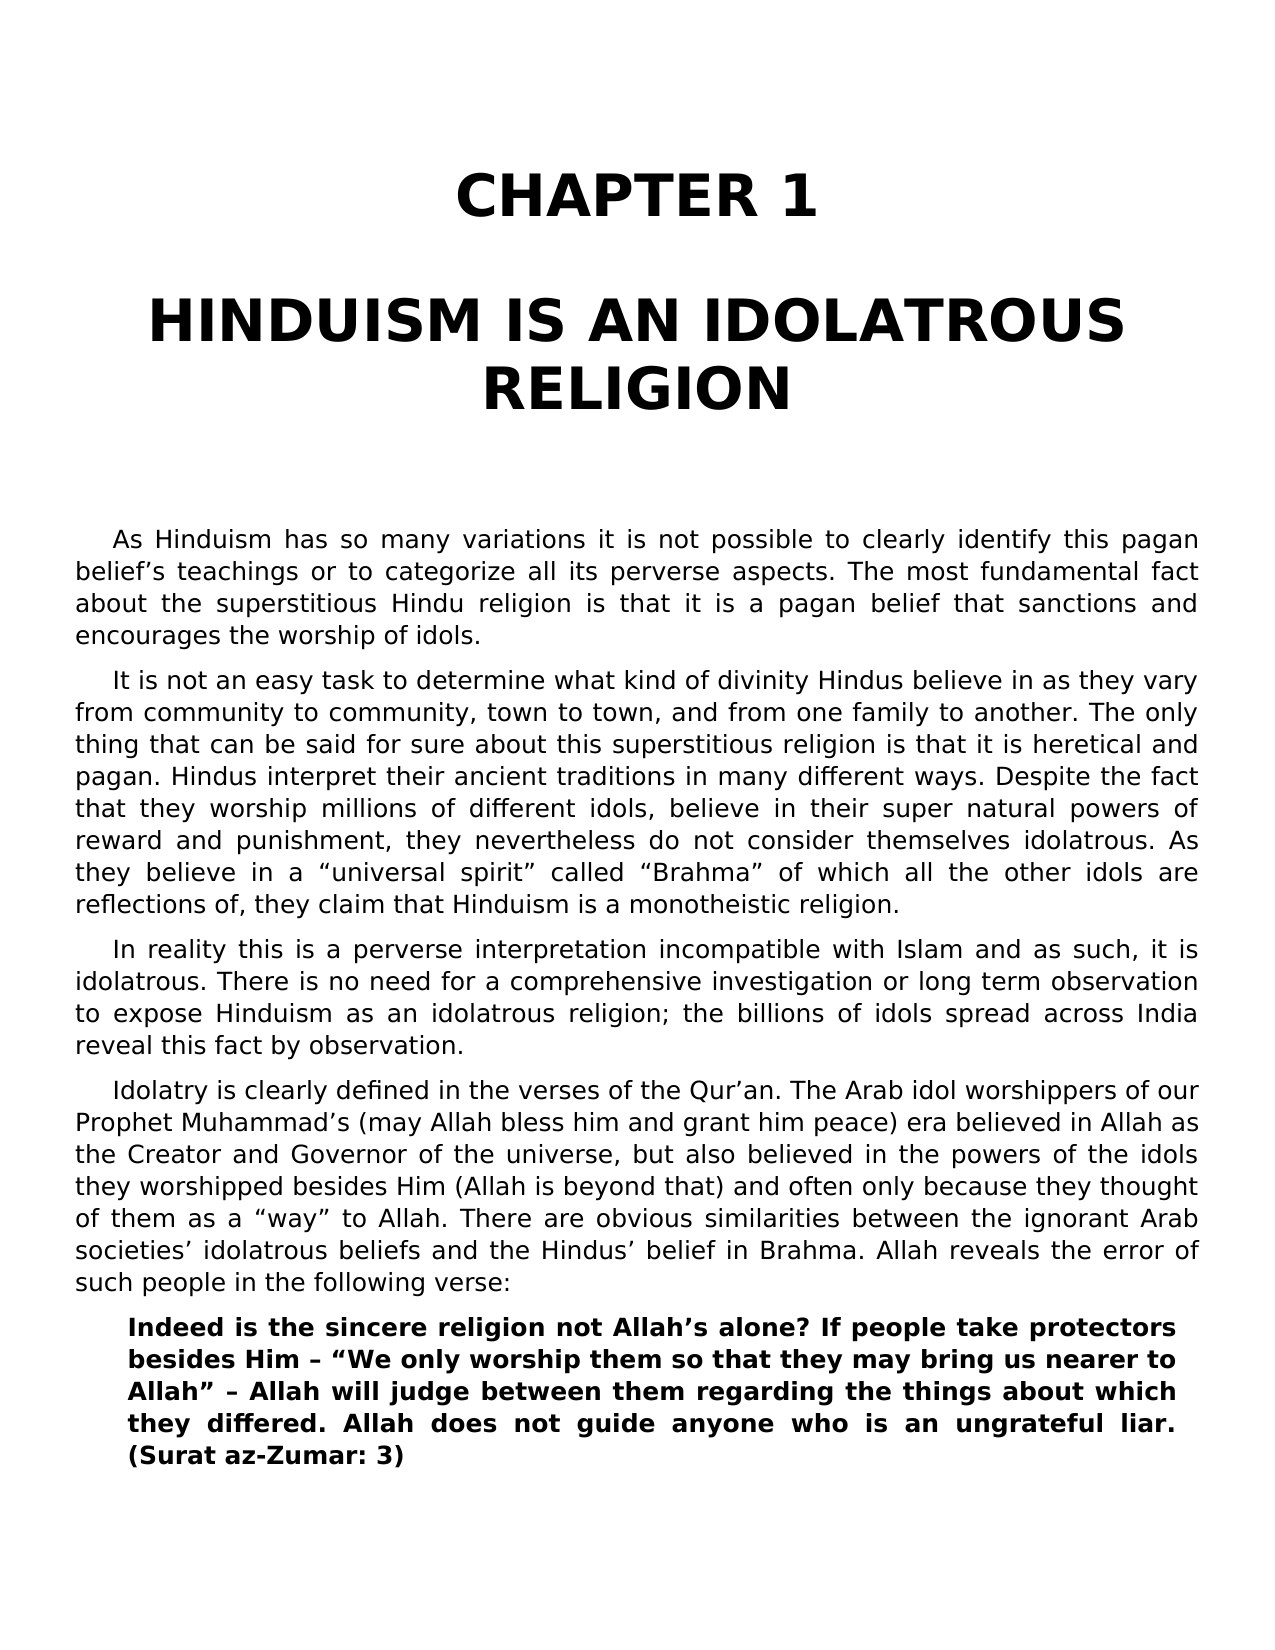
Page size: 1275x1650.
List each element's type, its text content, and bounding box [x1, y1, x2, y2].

text It is not an easy task to determine what kind of divinity Hindus believe in as they vary from community to community, town to town, and from one family to another. The only thing that can be said for sure about this superstitious religion is that it is heretical and pagan. Hindus interpret their ancient traditions in many different ways. Despite the fact that they worship millions of different idols, believe in their super natural powers of reward and punishment, they nevertheless do not consider themselves idolatrous. As they believe in a “universal spirit” called “Brahma” of which all the other idols are reflections of, they claim that Hinduism is a monotheistic religion. [75, 666, 1200, 919]
text In reality this is a perverse interpretation incompatible with Islam and as such, it is idolatrous. There is no need for a comprehensive investigation or long term observation to expose Hinduism as an idolatrous religion; the billions of idols spread across India reveal this fact by observation. [75, 935, 1200, 1060]
text Idolatry is clearly defined in the verses of the Qur’an. The Arab idol worshippers of our Prophet Muhammad’s (may Allah bless him and grant him peace) era believed in Allah as the Creator and Governor of the universe, but also believed in the powers of the idols they worshipped besides Him (Allah is beyond that) and often only because they thought of them as a “way” to Allah. There are obvious similarities between the ignorant Arab societies’ idolatrous beliefs and the Hindus’ belief in Brahma. Allah reveals the error of such people in the following verse: [75, 1076, 1200, 1297]
subtitle CHAPTER 1 [75, 162, 1200, 230]
subtitle HINDUISM IS AN IDOLATROUS RELIGION [75, 287, 1200, 423]
text As Hinduism has so many variations it is not possible to clearly identify this pagan belief’s teachings or to categorize all its perverse aspects. The most fundamental fact about the superstitious Hindu religion is that it is a pagan belief that sanctions and encourages the worship of idols. [75, 525, 1200, 650]
text Indeed is the sincere religion not Allah’s alone? If people take protectors besides Him – “We only worship them so that they may bring us nearer to Allah” – Allah will judge between them regarding the things about which they differed. Allah does not guide anyone who is an ungrateful liar. (Surat az-Zumar: 3) [127, 1313, 1177, 1470]
